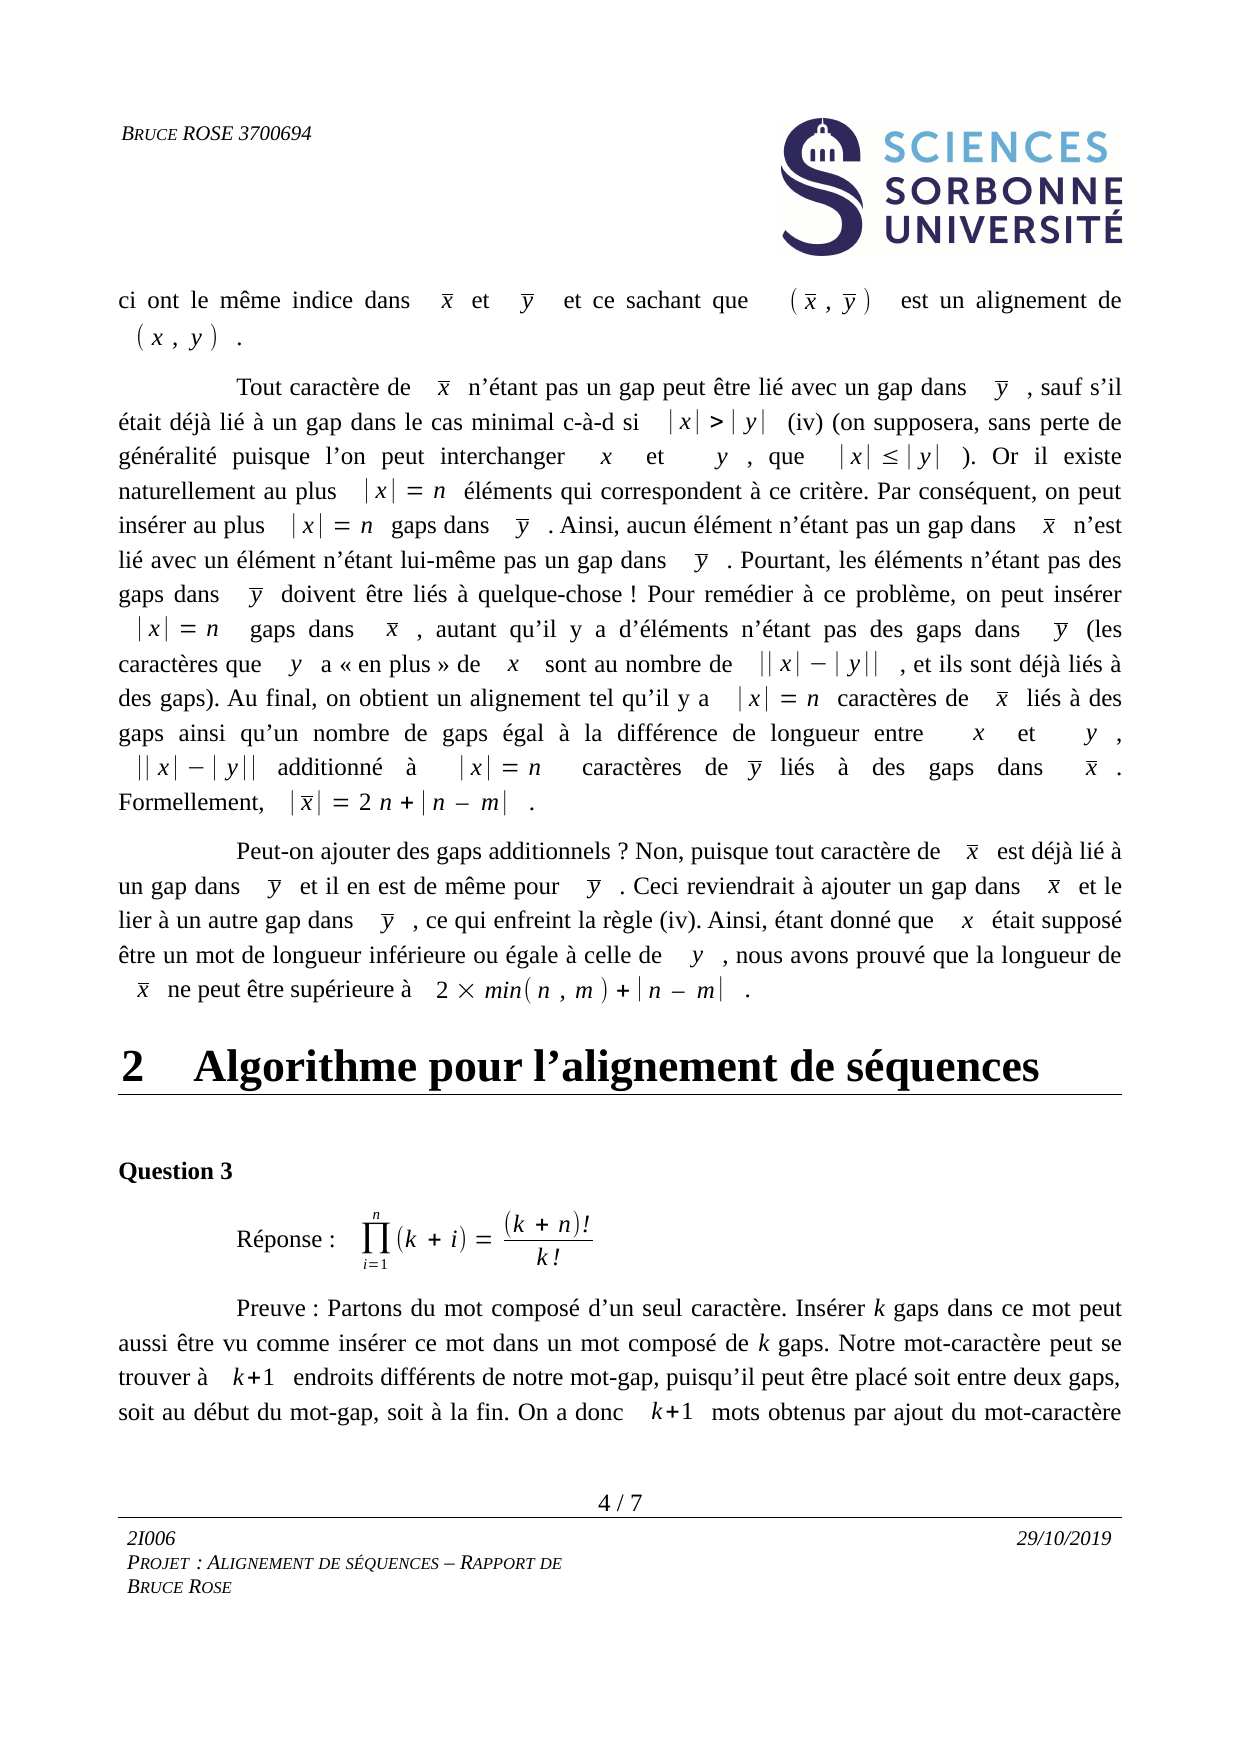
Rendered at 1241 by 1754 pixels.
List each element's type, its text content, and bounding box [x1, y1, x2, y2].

picture [781, 118, 1123, 256]
text Réponse : [118, 1206, 1122, 1273]
text Combien de gaps peut-on insérer dans (ou ) au total ? On notera pour cette démonstration qu’un caractère de est « lié » avec un caractère de (et inversement) si ceux-ci ont le même indice dans et et ce sachant que est un alignement de . [118, 285, 1122, 352]
text Peut-on ajouter des gaps additionnels ? Non, puisque tout caractère de est déjà lié à un gap dans et il en est de même pour . Ceci reviendrait à ajouter un gap dans et le lier à un autre gap dans , ce qui enfreint la règle (iv). Ainsi, étant donné que était supposé être un mot de longueur inférieure ou égale à celle de , nous avons prouvé que la longueur de ne peut être supérieure à . [118, 836, 1122, 1004]
subtitle Algorithme pour l’alignement de séquences [118, 1035, 1122, 1094]
text Tout caractère de n’étant pas un gap peut être lié avec un gap dans , sauf s’il était déjà lié à un gap dans le cas minimal c-à-d si (iv) (on supposera, sans perte de généralité puisque l’on peut interchanger et , que ). Or il existe naturellement au plus éléments qui correspondent à ce critère. Par conséquent, on peut insérer au plus gaps dans . Ainsi, aucun élément n’étant pas un gap dans n’est lié avec un élément n’étant lui-même pas un gap dans . Pourtant, les éléments n’étant pas des gaps dans doivent être liés à quelque-chose ! Pour remédier à ce problème, on peut insérer gaps dans , autant qu’il y a d’éléments n’étant pas des gaps dans (les caractères que a « en plus » de sont au nombre de , et ils sont déjà liés à des gaps). Au final, on obtient un alignement tel qu’il y a caractères de liés à des gaps ainsi qu’un nombre de gaps égal à la différence de longueur entre et , additionné à caractères deliés à des gaps dans . Formellement, . [118, 372, 1122, 816]
text Preuve : Partons du mot composé d’un seul caractère. Insérer k gaps dans ce mot peut aussi être vu comme insérer ce mot dans un mot composé de k gaps. Notre mot-caractère peut se trouver à endroits différents de notre mot-gap, puisqu’il peut être placé soit entre deux gaps, soit au début du mot-gap, soit à la fin. On a donc mots obtenus par ajout du mot-caractère au mot-gap. Et si l’on voulait insérer un caractère supplémentaire ? On pourrait l’insérer dans mots différents tous de longueur , donc à emplacements possibles pour chaque mot, ce qui nous fait un total de possibilités de mots composés de k gaps et 2 caractères. On se rend compte alors que l’on construit la suite qui permet selon n la longueur d’un mot donné de calculer le nombre de mots possibles après insertion de k gaps : [118, 1293, 1122, 1425]
